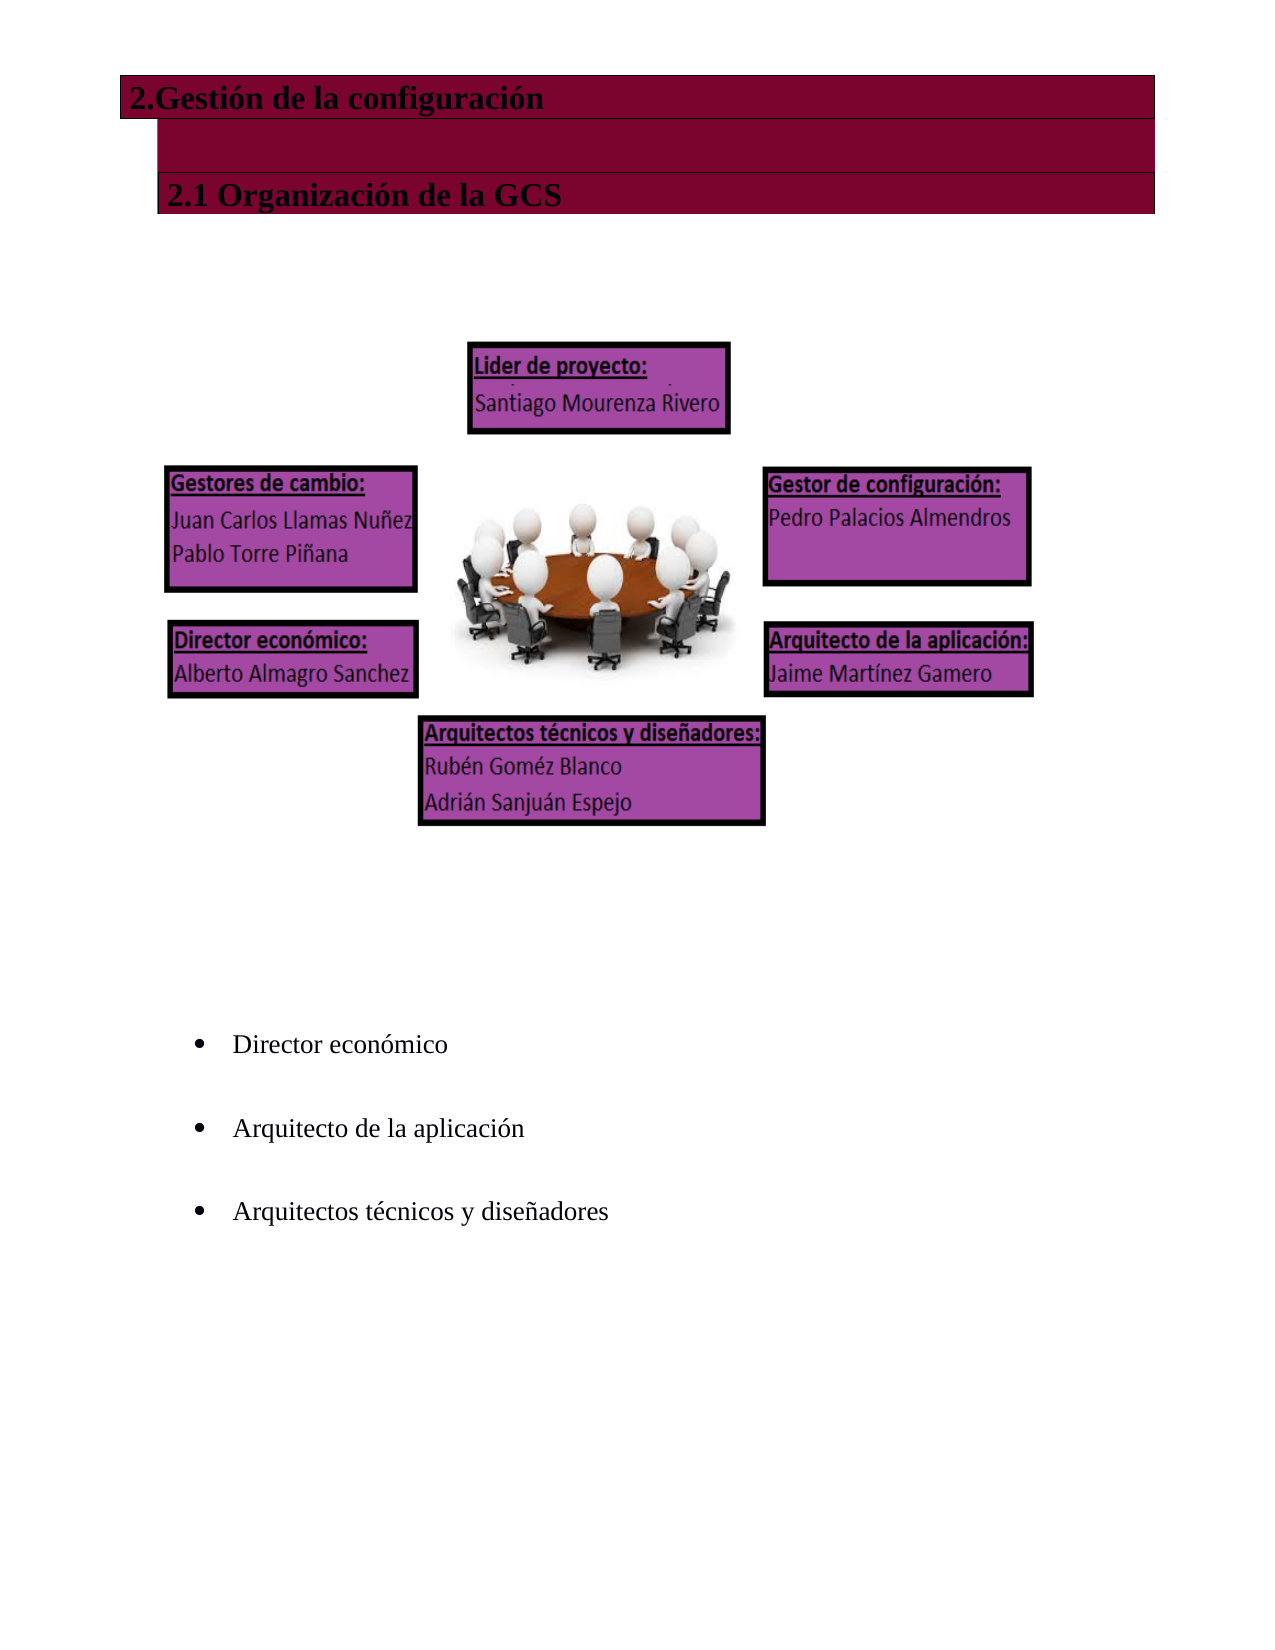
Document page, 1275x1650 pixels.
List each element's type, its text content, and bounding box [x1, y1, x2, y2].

subtitle Director económico [195, 1028, 1155, 1059]
subtitle 2.1 Organización de la GCS [159, 173, 1154, 214]
picture [28, 214, 1214, 982]
subtitle 2.Gestión de la configuración [121, 76, 1154, 118]
subtitle Arquitecto de la aplicación [195, 1112, 1155, 1143]
subtitle Arquitectos técnicos y diseñadores [195, 1195, 1155, 1226]
